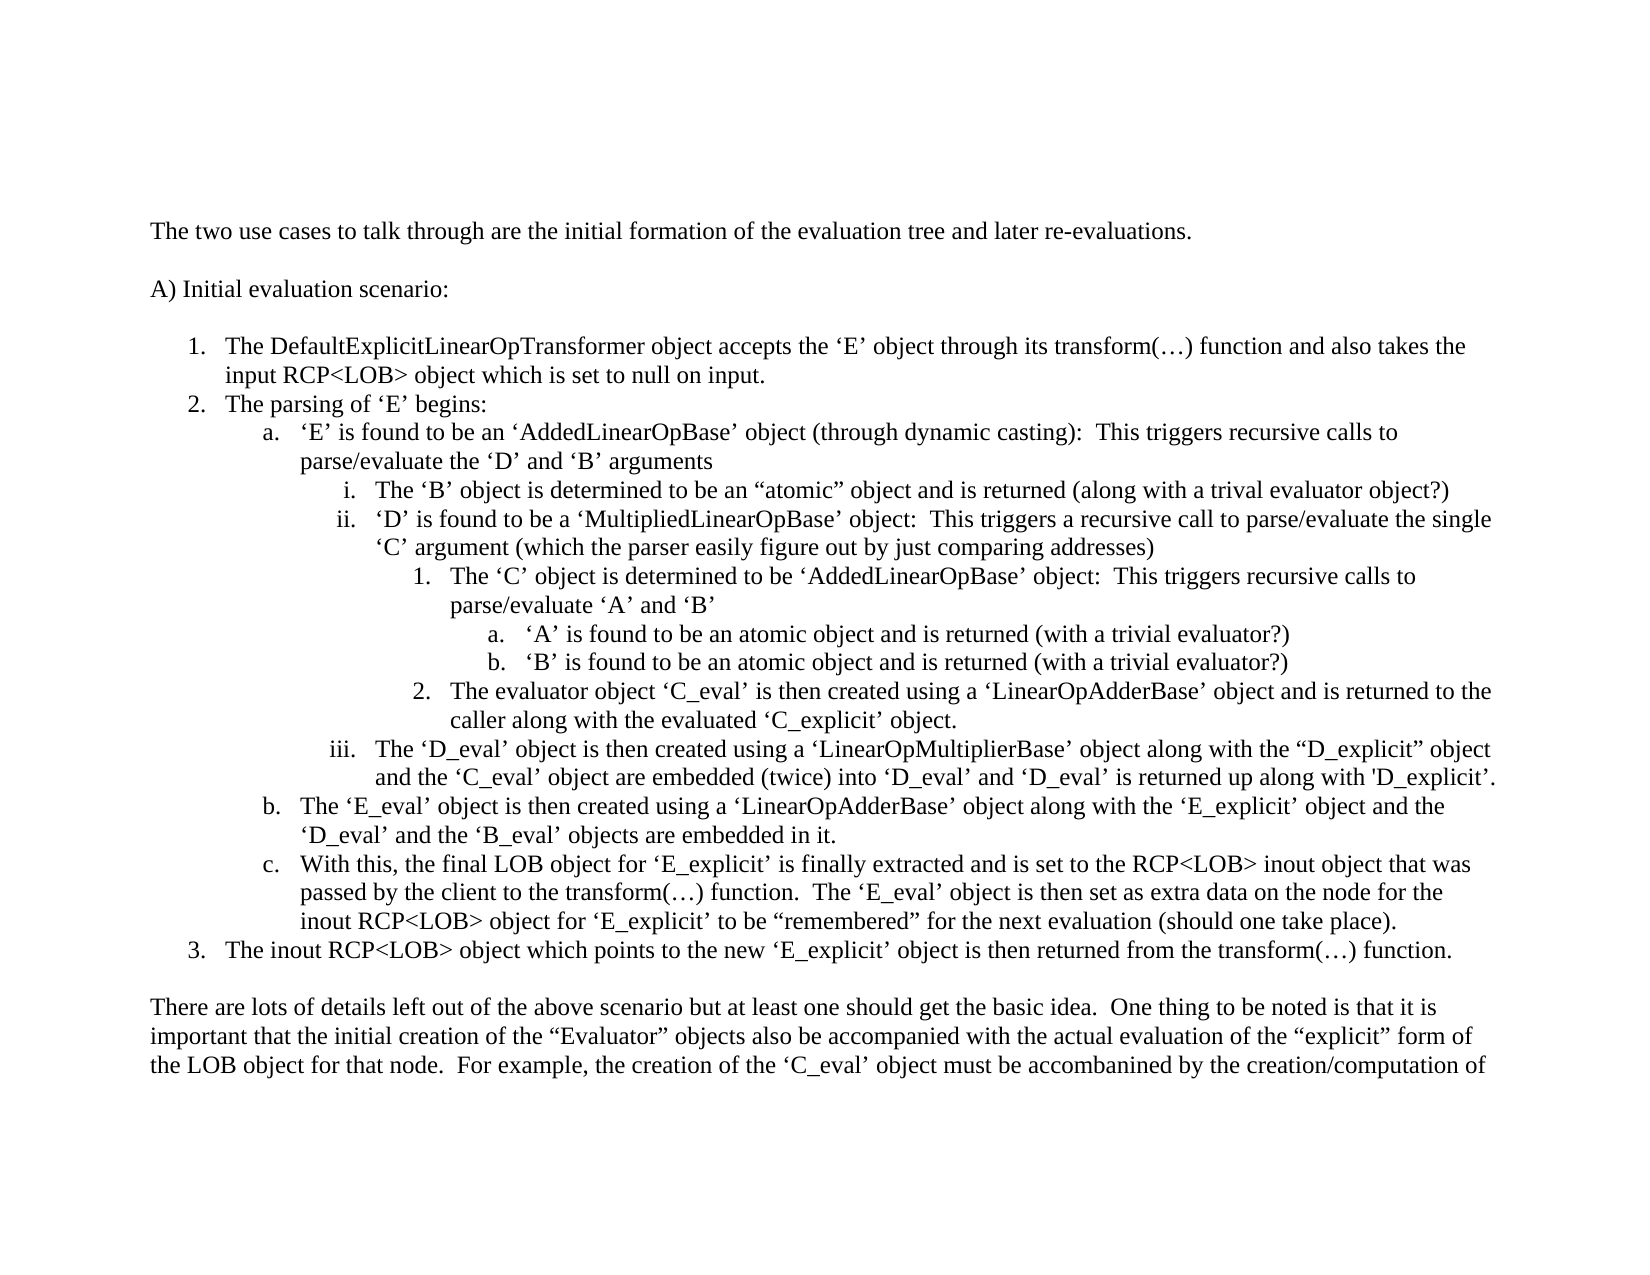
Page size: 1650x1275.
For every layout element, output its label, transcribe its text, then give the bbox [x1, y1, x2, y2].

list The evaluator object ‘C_eval’ is then created using a ‘LinearOpAdderBase’ object and is returned to the caller along with the evaluated ‘C_explicit’ object. [412, 676, 1500, 734]
list The parsing of ‘E’ begins: [187, 389, 1500, 417]
list The ‘E_eval’ object is then created using a ‘LinearOpAdderBase’ object along with the ‘E_explicit’ object and the ‘D_eval’ and the ‘B_eval’ objects are embedded in it. [262, 791, 1500, 849]
list The inout RCP<LOB> object which points to the new ‘E_explicit’ object is then returned from the transform(…) function. [187, 935, 1500, 964]
list The ‘C’ object is determined to be ‘AddedLinearOpBase’ object: This triggers recursive calls to parse/evaluate ‘A’ and ‘B’ [412, 561, 1500, 619]
list The ‘D_eval’ object is then created using a ‘LinearOpMultiplierBase’ object along with the “D_explicit” object and the ‘C_eval’ object are embedded (twice) into ‘D_eval’ and ‘D_eval’ is returned up along with 'D_explicit’. [356, 734, 1500, 791]
text There are lots of details left out of the above scenario but at least one should get the basic idea. One thing to be noted is that it is important that the initial creation of the “Evaluator” objects also be accompanied with the actual evaluation of the “explicit” form of the LOB object for that node. For example, the creation of the ‘C_eval’ object must be accombanined by the creation/computation of [150, 992, 1500, 1079]
list The ‘B’ object is determined to be an “atomic” object and is returned (along with a trival evaluator object?) [356, 475, 1500, 504]
list ‘A’ is found to be an atomic object and is returned (with a trivial evaluator?) [487, 619, 1500, 647]
list With this, the final LOB object for ‘E_explicit’ is finally extracted and is set to the RCP<LOB> inout object that was passed by the client to the transform(…) function. The ‘E_eval’ object is then set as extra data on the node for the inout RCP<LOB> object for ‘E_explicit’ to be “remembered” for the next evaluation (should one take place). [262, 849, 1500, 935]
text The two use cases to talk through are the initial formation of the evaluation tree and later re-evaluations. [150, 216, 1500, 245]
text A) Initial evaluation scenario: [150, 274, 1500, 302]
list ‘E’ is found to be an ‘AddedLinearOpBase’ object (through dynamic casting): This triggers recursive calls to parse/evaluate the ‘D’ and ‘B’ arguments [262, 417, 1500, 475]
list ‘B’ is found to be an atomic object and is returned (with a trivial evaluator?) [487, 647, 1500, 676]
list The DefaultExplicitLinearOpTransformer object accepts the ‘E’ object through its transform(…) function and also takes the input RCP<LOB> object which is set to null on input. [187, 331, 1500, 389]
list ‘D’ is found to be a ‘MultipliedLinearOpBase’ object: This triggers a recursive call to parse/evaluate the single ‘C’ argument (which the parser easily figure out by just comparing addresses) [356, 504, 1500, 561]
